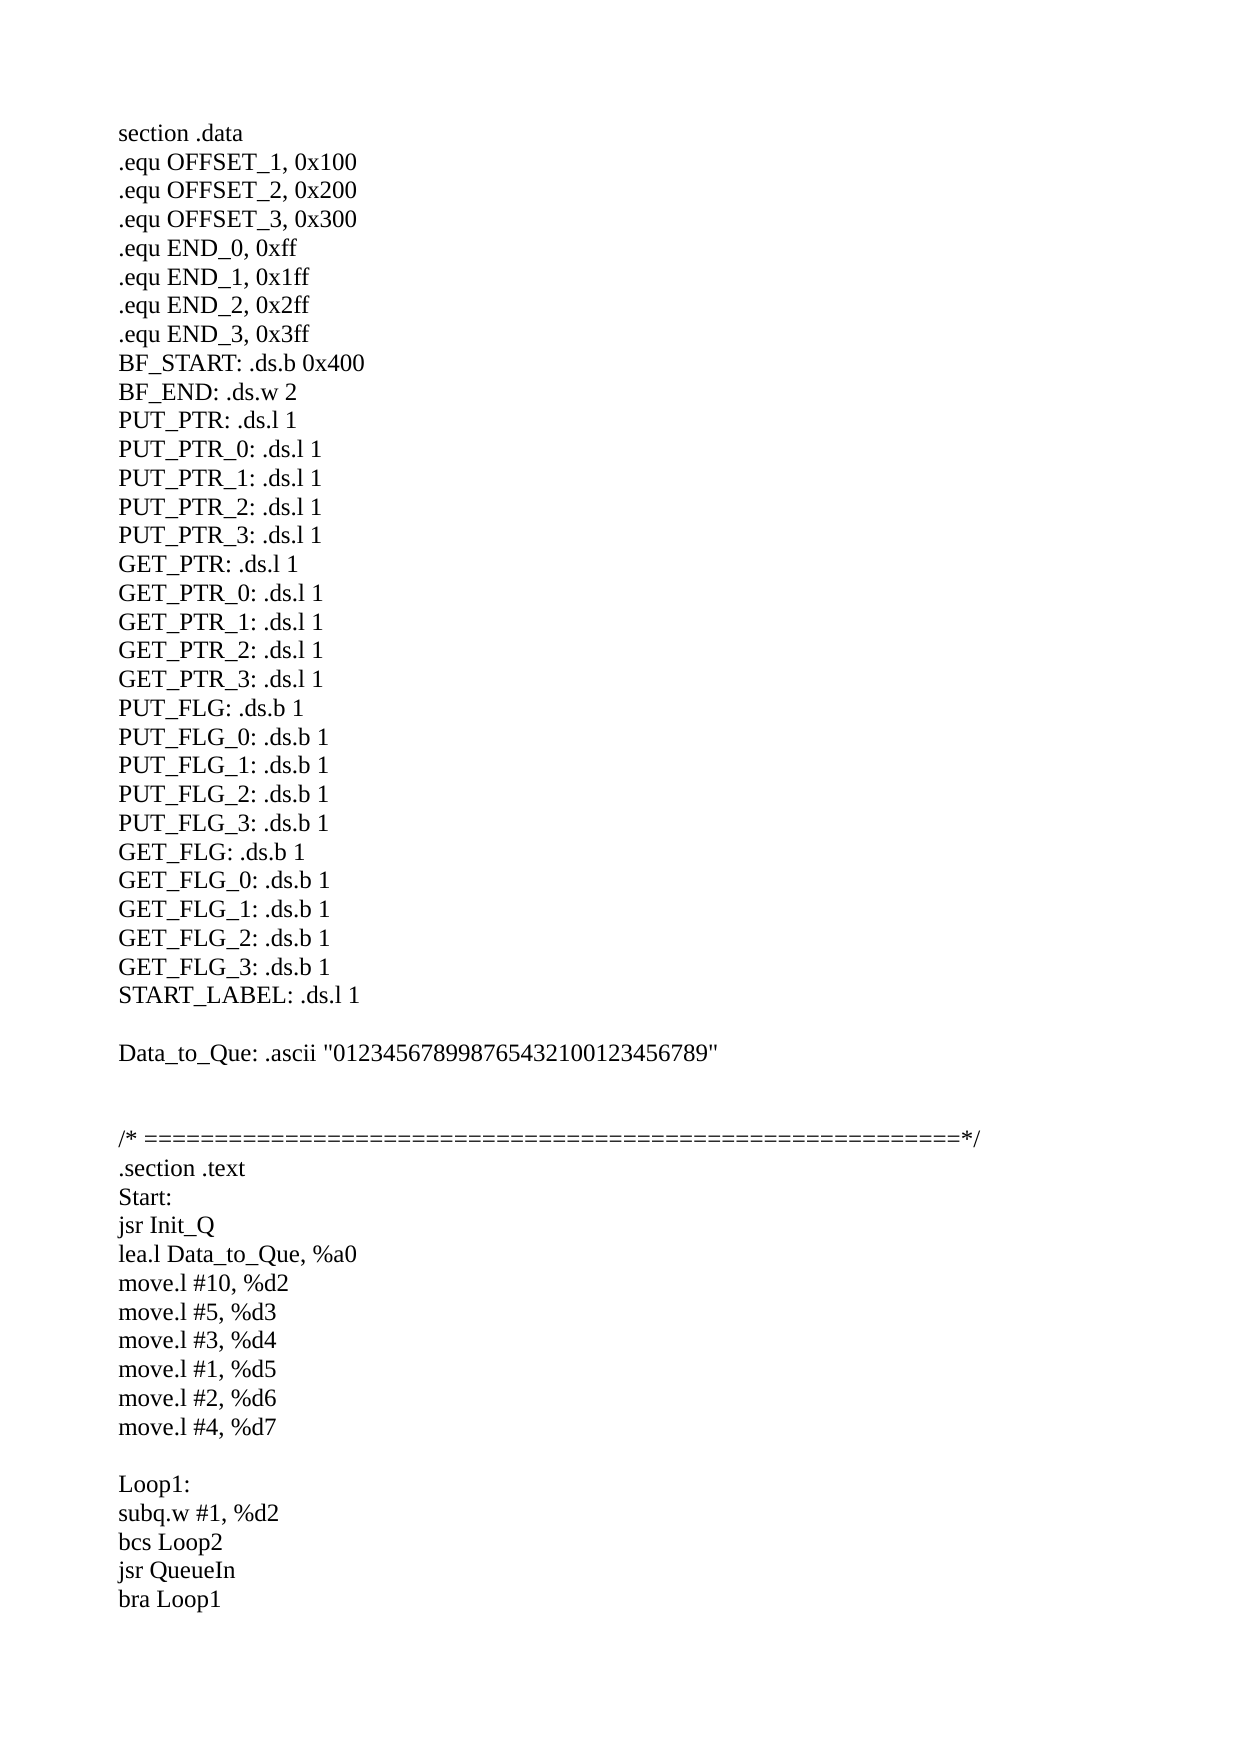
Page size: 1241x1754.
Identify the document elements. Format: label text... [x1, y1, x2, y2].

text section .data .equ OFFSET_1, 0x100 .equ OFFSET_2, 0x200 .equ OFFSET_3, 0x300 .equ END_0, 0xff .equ END_1, 0x1ff .equ END_2, 0x2ff .equ END_3, 0x3ff BF_START: .ds.b 0x400 BF_END: .ds.w 2 PUT_PTR: .ds.l 1 PUT_PTR_0: .ds.l 1 PUT_PTR_1: .ds.l 1 PUT_PTR_2: .ds.l 1 PUT_PTR_3: .ds.l 1 GET_PTR: .ds.l 1 GET_PTR_0: .ds.l 1 GET_PTR_1: .ds.l 1 GET_PTR_2: .ds.l 1 GET_PTR_3: .ds.l 1 PUT_FLG: .ds.b 1 PUT_FLG_0: .ds.b 1 PUT_FLG_1: .ds.b 1 PUT_FLG_2: .ds.b 1 PUT_FLG_3: .ds.b 1 GET_FLG: .ds.b 1 GET_FLG_0: .ds.b 1 GET_FLG_1: .ds.b 1 GET_FLG_2: .ds.b 1 GET_FLG_3: .ds.b 1 START_LABEL: .ds.l 1 Data_to_Que: .ascii "012345678998765432100123456789" [118, 118, 1122, 1096]
text /* ==========================================================*/ .section .text Start: jsr Init_Q lea.l Data_to_Que, %a0 move.l #10, %d2 move.l #5, %d3 move.l #3, %d4 move.l #1, %d5 move.l #2, %d6 move.l #4, %d7 Loop1: subq.w #1, %d2 bcs Loop2 jsr QueueIn bra Loop1 [118, 1124, 1122, 1613]
